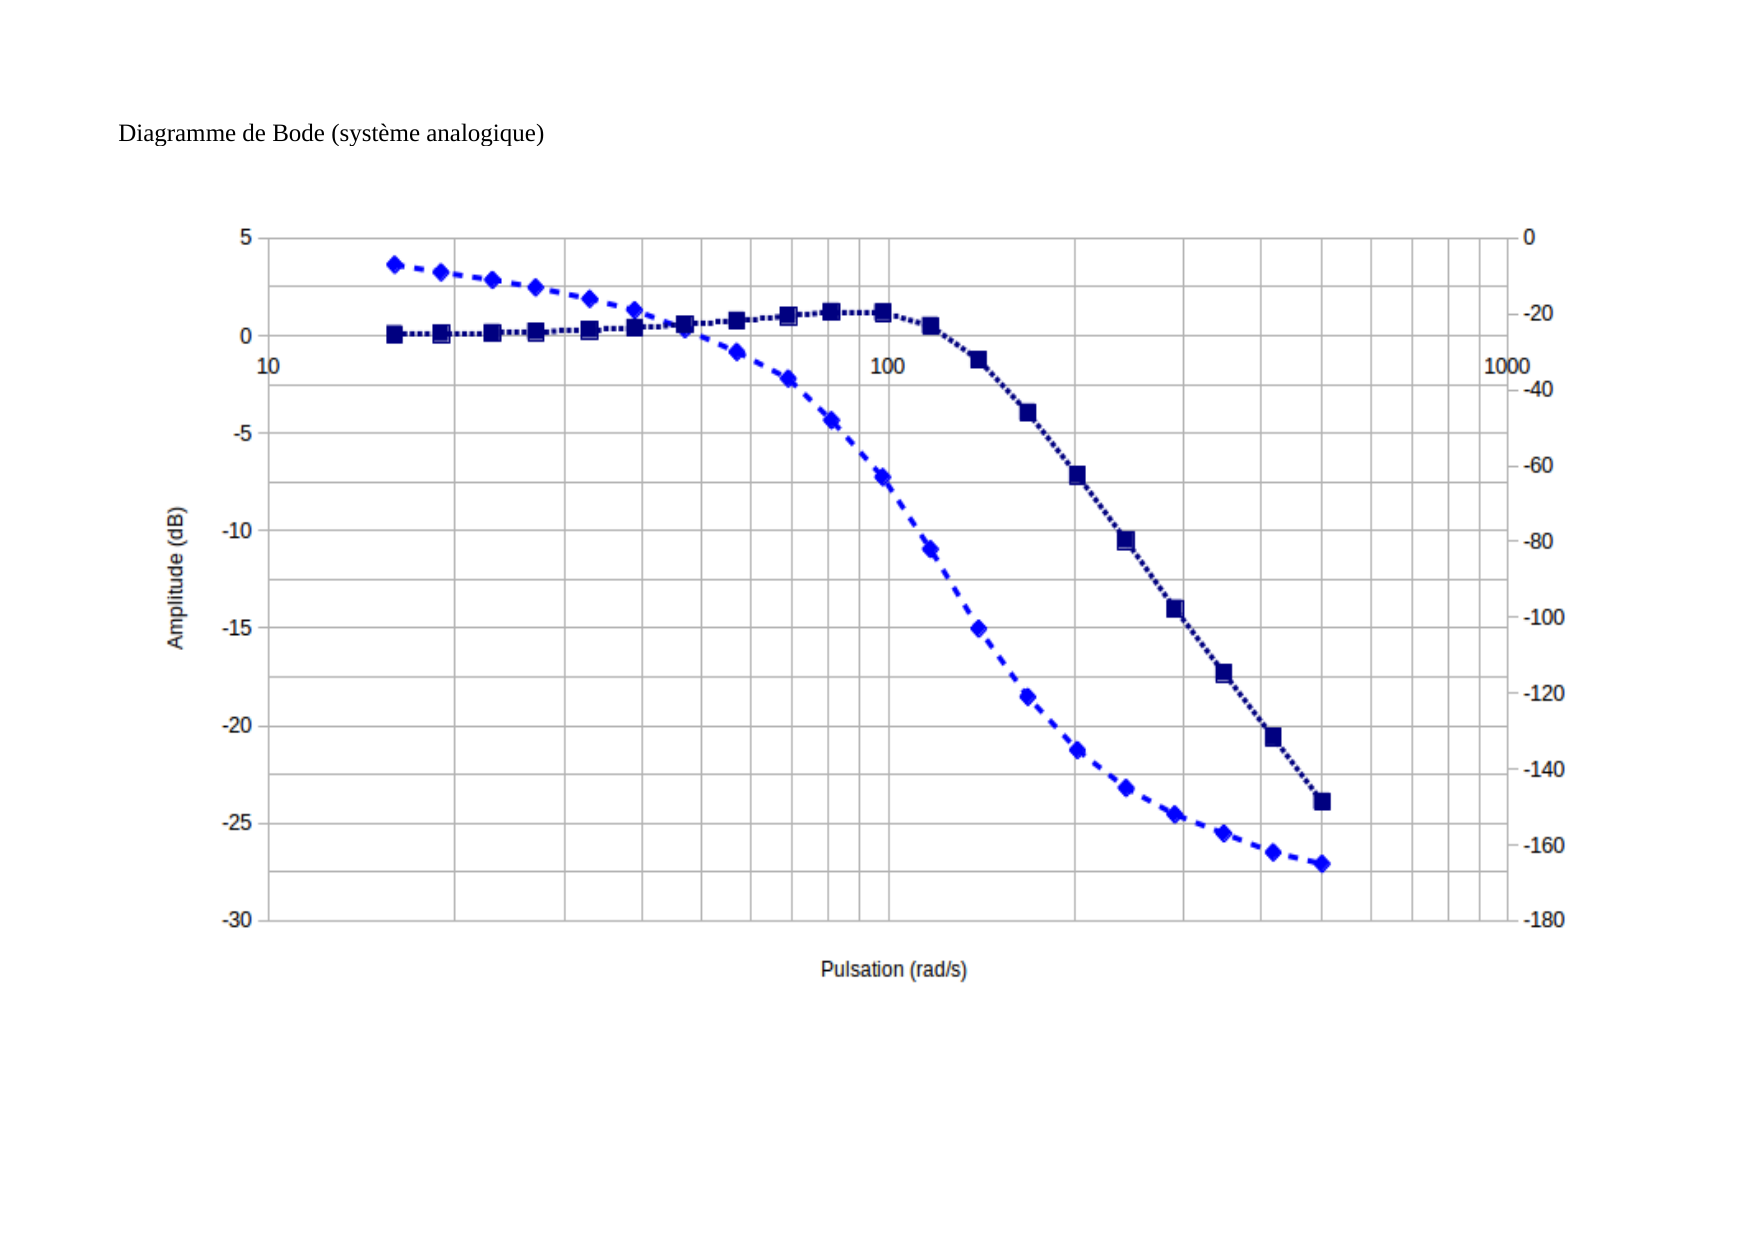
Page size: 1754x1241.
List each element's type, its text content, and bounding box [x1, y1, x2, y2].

picture [130, 146, 1624, 1016]
text Diagramme de Bode (système analogique) [118, 118, 1636, 147]
